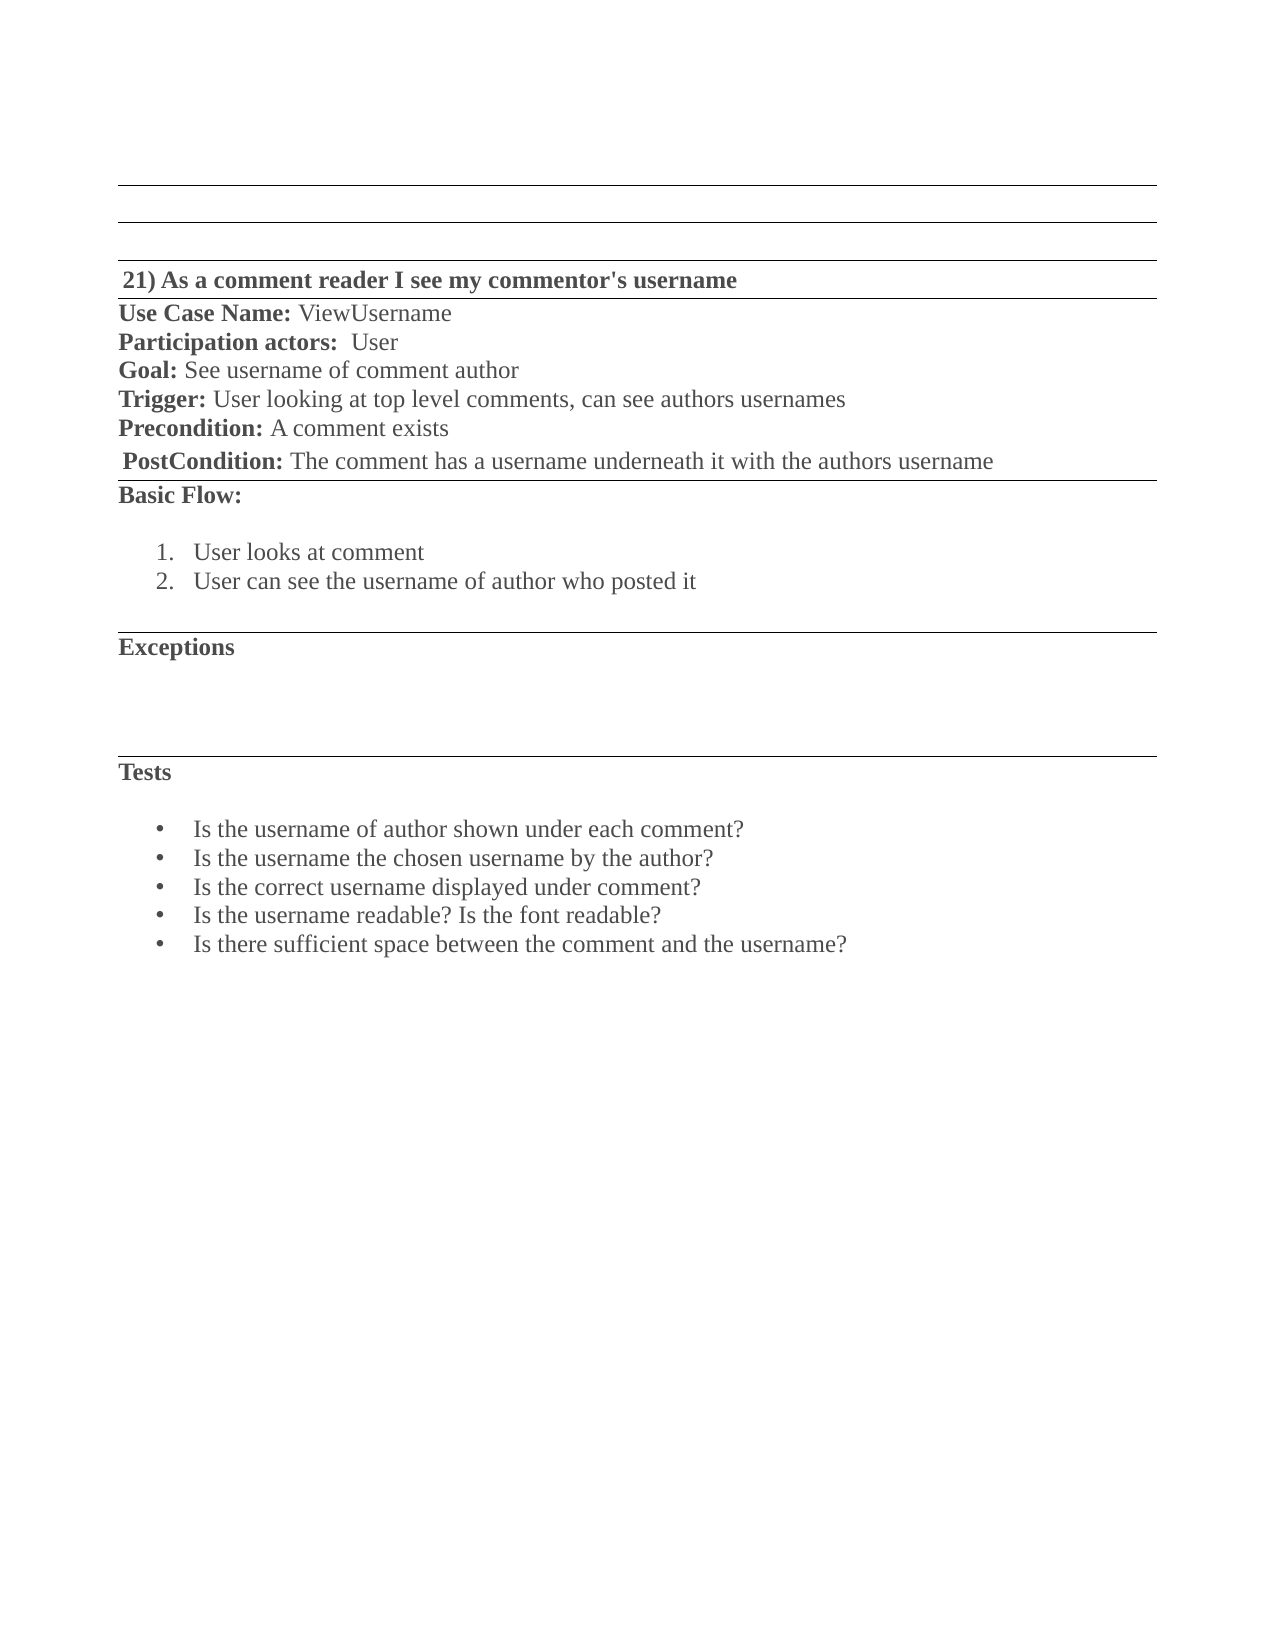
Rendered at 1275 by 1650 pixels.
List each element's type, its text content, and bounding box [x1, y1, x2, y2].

text Participation actors: User [118, 327, 1157, 356]
list Is the username the chosen username by the author? [156, 843, 1157, 872]
text Basic Flow: [118, 481, 1157, 508]
text Exceptions [118, 633, 1157, 661]
list Is the username of author shown under each comment? [156, 814, 1157, 843]
text Trigger: User looking at top level comments, can see authors usernames [118, 384, 1157, 413]
text Tests [118, 757, 1157, 785]
text Use Case Name: ViewUsername [118, 299, 1157, 327]
text 21) As a comment reader I see my commentor's username [118, 261, 1157, 298]
list Is there sufficient space between the comment and the username? [156, 929, 1157, 958]
text PostCondition: The comment has a username underneath it with the authors username [118, 442, 1157, 480]
list User can see the username of author who posted it [156, 566, 1157, 595]
list Is the correct username displayed under comment? [156, 872, 1157, 900]
list User looks at comment [156, 537, 1157, 566]
text Goal: See username of comment author [118, 356, 1157, 384]
list Is the username readable? Is the font readable? [156, 900, 1157, 929]
text Precondition: A comment exists [118, 413, 1157, 442]
